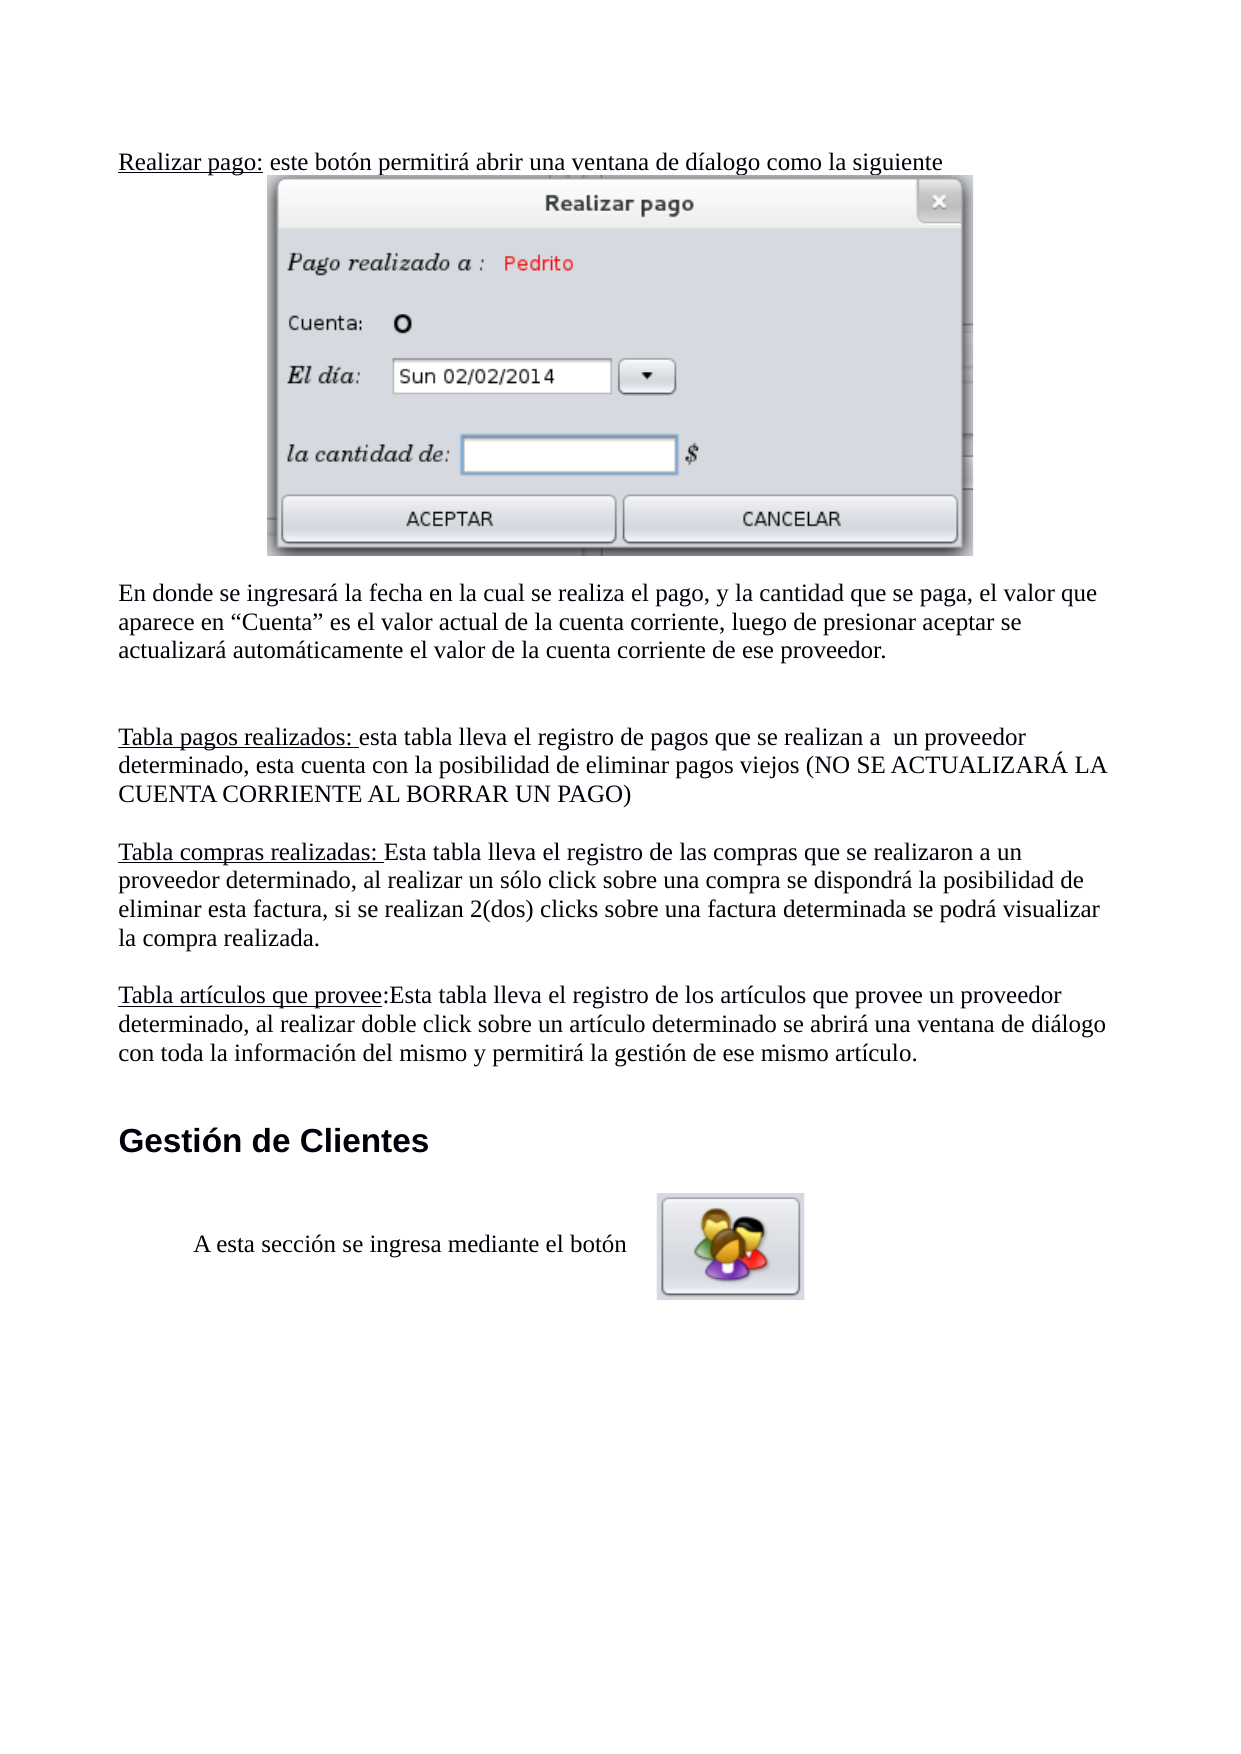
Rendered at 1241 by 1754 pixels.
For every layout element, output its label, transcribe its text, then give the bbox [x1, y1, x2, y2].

subtitle Gestión de Clientes [118, 1121, 1122, 1159]
text En donde se ingresará la fecha en la cual se realiza el pago, y la cantidad que se paga, el valor que aparece en “Cuenta” es el valor actual de la cuenta corriente, luego de presionar aceptar se actualizará automáticamente el valor de la cuenta corriente de ese proveedor. [118, 578, 1122, 664]
picture [654, 1193, 805, 1300]
list [805, 1229, 1122, 1258]
list A esta sección se ingresa mediante el botón [148, 1229, 654, 1258]
text Tabla artículos que provee:Esta tabla lleva el registro de los artículos que provee un proveedor determinado, al realizar doble click sobre un artículo determinado se abrirá una ventana de diálogo con toda la información del mismo y permitirá la gestión de ese mismo artículo. [118, 981, 1122, 1067]
text Realizar pago: este botón permitirá abrir una ventana de díalogo como la siguiente [118, 147, 1122, 176]
text Tabla pagos realizados: esta tabla lleva el registro de pagos que se realizan a un proveedor determinado, esta cuenta con la posibilidad de eliminar pagos viejos (NO SE ACTUALIZARÁ LA CUENTA CORRIENTE AL BORRAR UN PAGO) [118, 722, 1122, 808]
text Tabla compras realizadas: Esta tabla lleva el registro de las compras que se realizaron a un proveedor determinado, al realizar un sólo click sobre una compra se dispondrá la posibilidad de eliminar esta factura, si se realizan 2(dos) clicks sobre una factura determinada se podrá visualizar la compra realizada. [118, 837, 1122, 952]
picture [267, 175, 974, 556]
